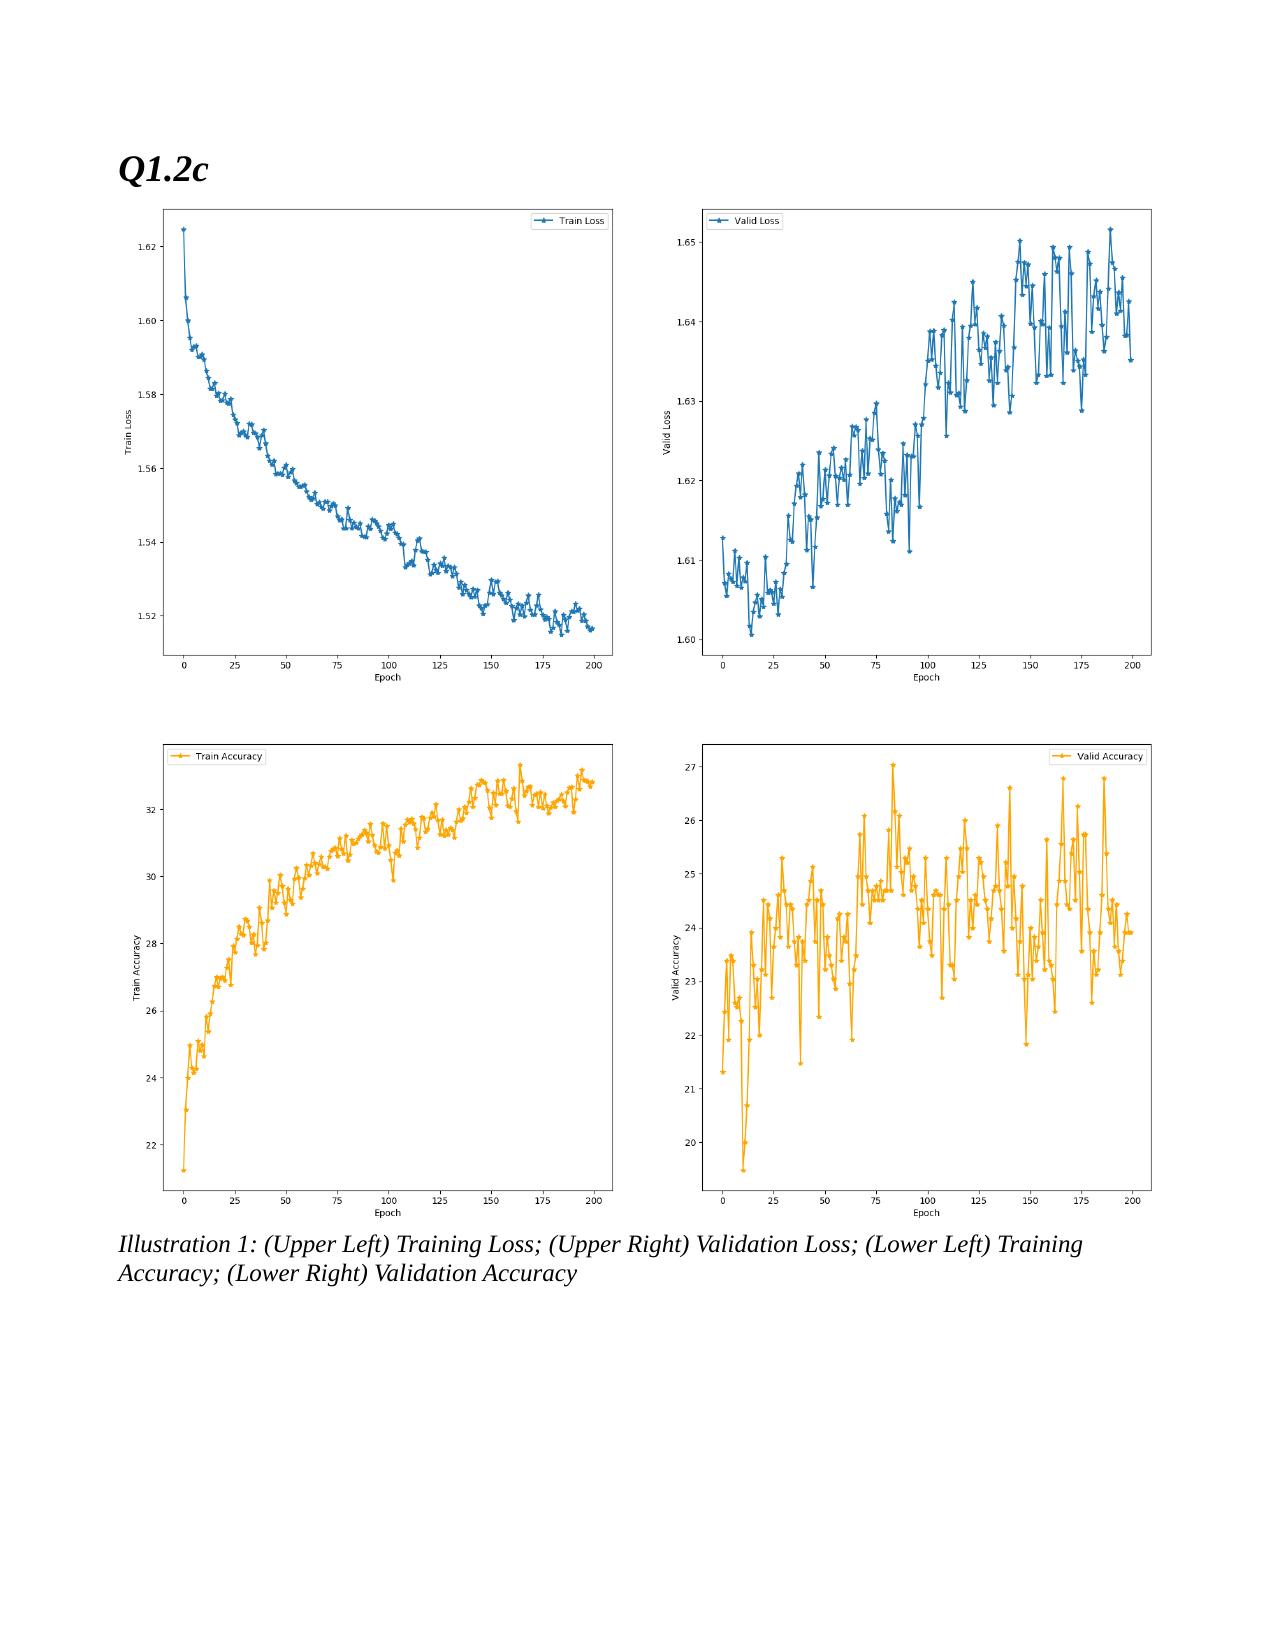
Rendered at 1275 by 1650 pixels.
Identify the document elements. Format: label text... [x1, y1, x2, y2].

text Q1.2c [118, 147, 1157, 190]
picture [118, 202, 1157, 1224]
text Illustration 1: (Upper Left) Training Loss; (Upper Right) Validation Loss; (Lower Left) Training Accuracy; (Lower Right) Validation Accuracy [118, 1224, 1157, 1287]
